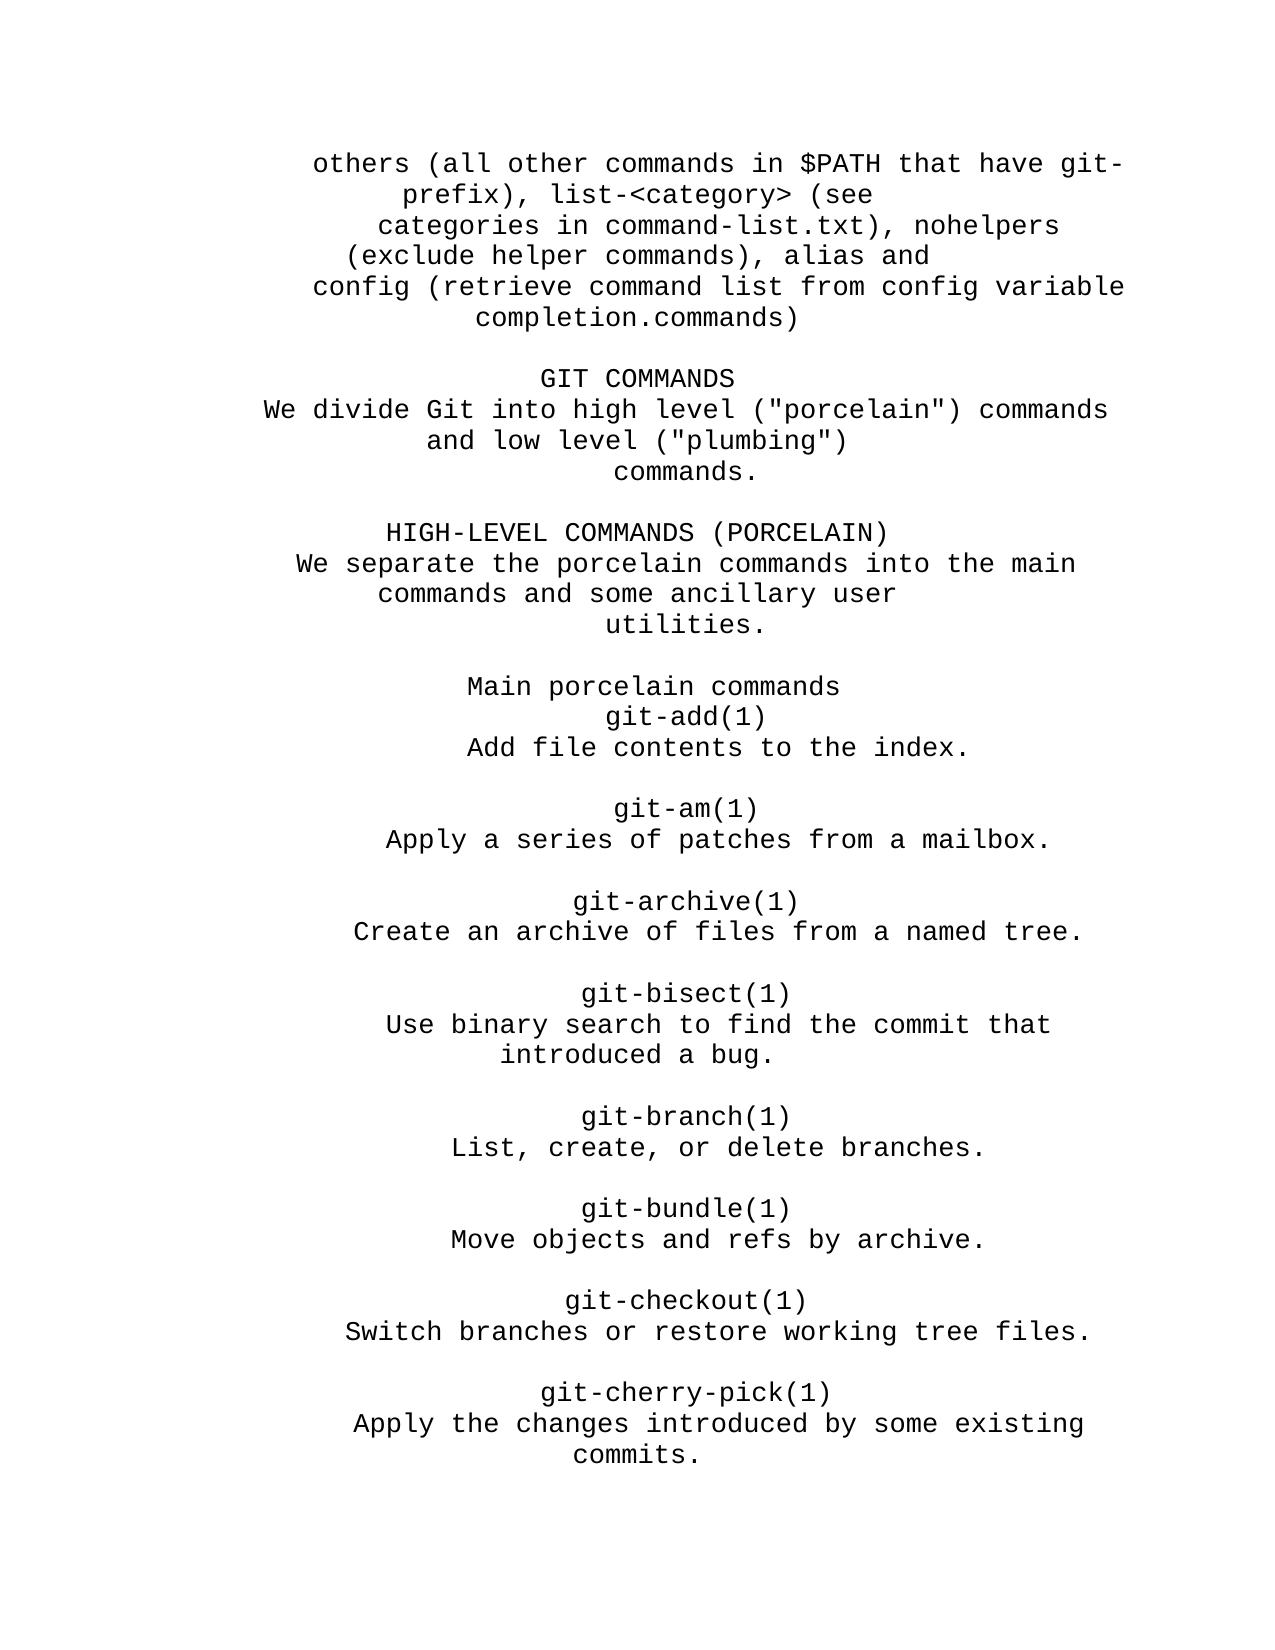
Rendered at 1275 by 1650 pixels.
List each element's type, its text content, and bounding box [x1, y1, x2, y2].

text Apply the changes introduced by some existing commits. [150, 1410, 1125, 1471]
text git-checkout(1) [150, 1287, 1125, 1318]
text utilities. [150, 611, 1125, 642]
text git-am(1) [150, 795, 1125, 826]
text git-branch(1) [150, 1103, 1125, 1133]
text config (retrieve command list from config variable completion.commands) [150, 273, 1125, 334]
text We divide Git into high level ("porcelain") commands and low level ("plumbing") [150, 396, 1125, 457]
text commands. [150, 457, 1125, 488]
text Use binary search to find the commit that introduced a bug. [150, 1010, 1125, 1072]
text List, create, or delete branches. [150, 1133, 1125, 1164]
text HIGH-LEVEL COMMANDS (PORCELAIN) [150, 519, 1125, 549]
text git-archive(1) [150, 887, 1125, 918]
text git-bisect(1) [150, 980, 1125, 1010]
text git-bundle(1) [150, 1195, 1125, 1226]
text Main porcelain commands [150, 672, 1125, 703]
text Add file contents to the index. [150, 734, 1125, 764]
text git-add(1) [150, 703, 1125, 734]
text Apply a series of patches from a mailbox. [150, 826, 1125, 857]
text GIT COMMANDS [150, 365, 1125, 396]
text git-cherry-pick(1) [150, 1379, 1125, 1410]
text Switch branches or restore working tree files. [150, 1318, 1125, 1348]
text categories in command-list.txt), nohelpers (exclude helper commands), alias and [150, 211, 1125, 273]
text Create an archive of files from a named tree. [150, 918, 1125, 949]
text We separate the porcelain commands into the main commands and some ancillary user [150, 549, 1125, 611]
text others (all other commands in $PATH that have git- prefix), list-<category> (see [150, 150, 1125, 211]
text Move objects and refs by archive. [150, 1226, 1125, 1256]
